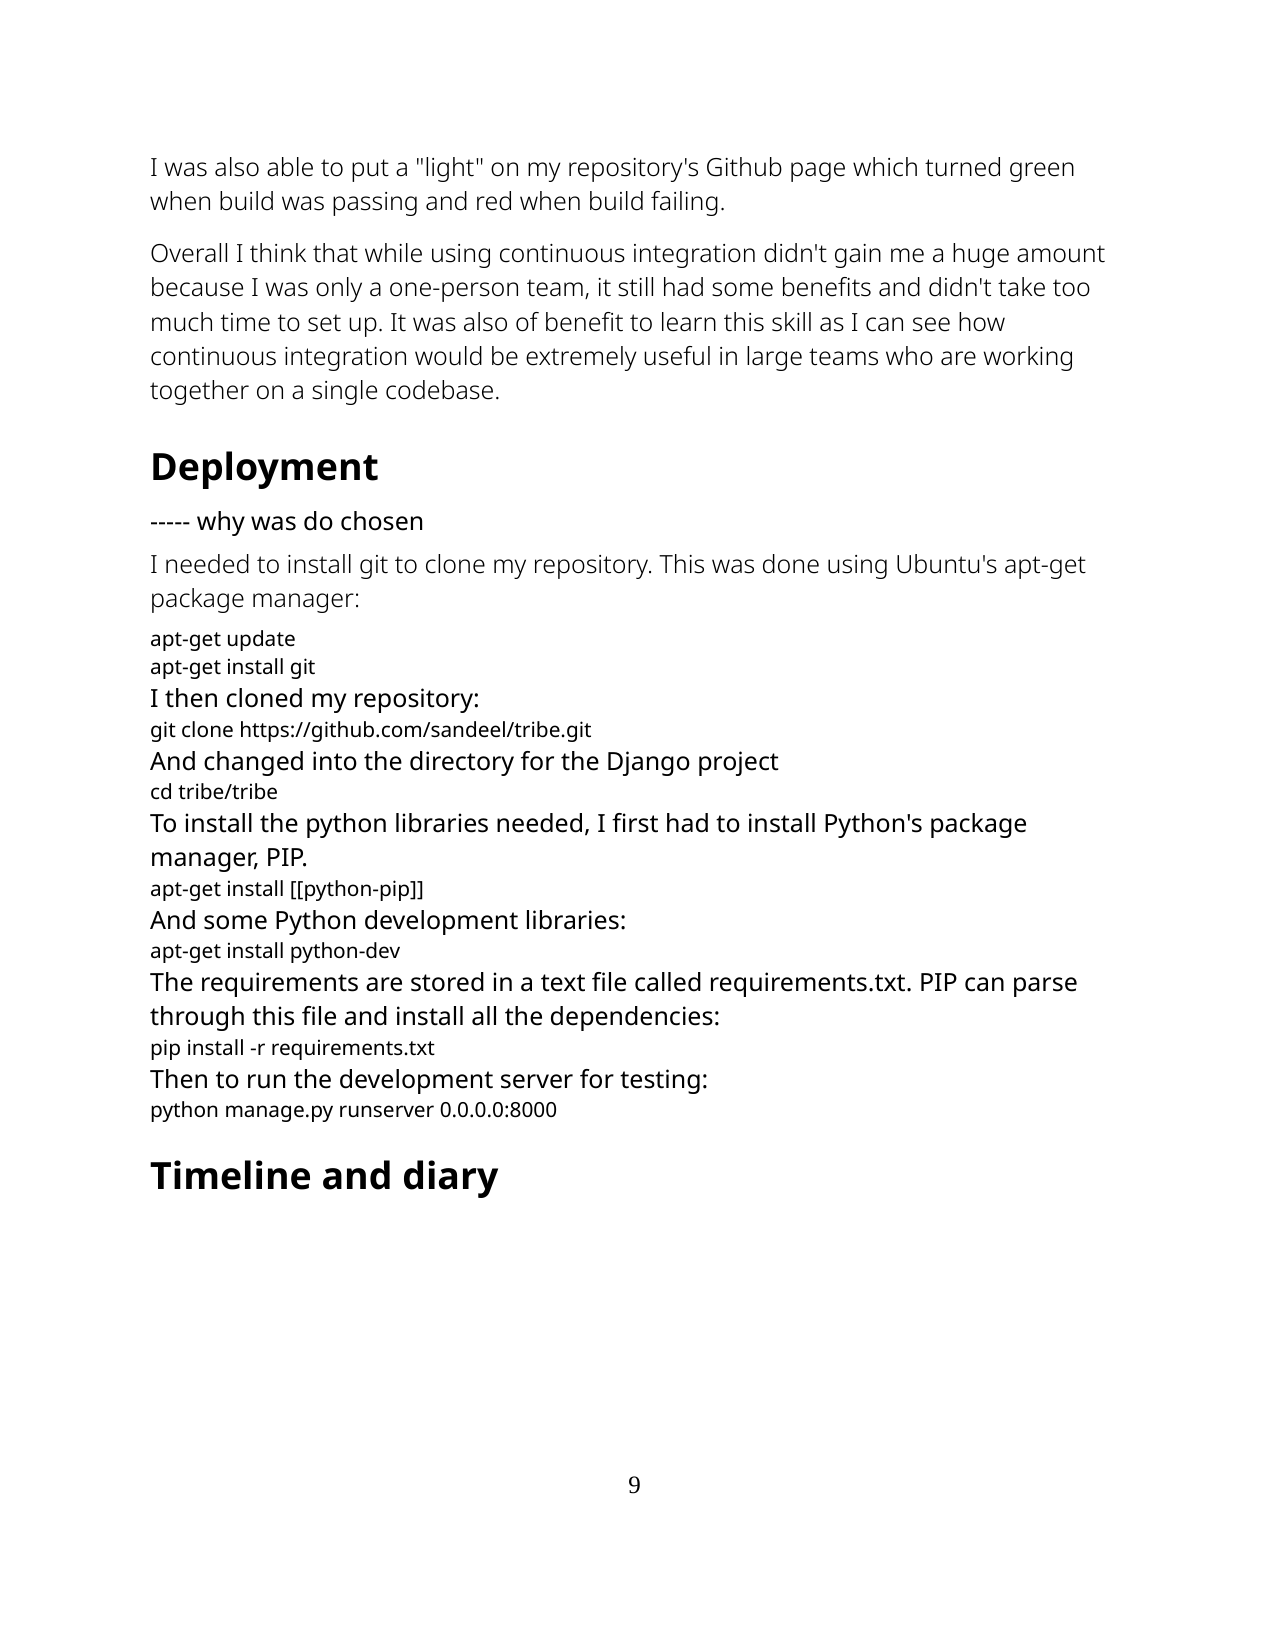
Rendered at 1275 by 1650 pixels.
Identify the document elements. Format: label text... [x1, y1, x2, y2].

text cd tribe/tribe [150, 777, 1125, 806]
text And changed into the directory for the Django project [150, 743, 1125, 777]
text git clone https://github.com/sandeel/tribe.git [150, 715, 1125, 743]
text The requirements are stored in a text file called requirements.txt. PIP can parse through this file and install all the dependencies: [150, 965, 1125, 1033]
text Overall I think that while using continuous integration didn't gain me a huge amount because I was only a one-person team, it still had some benefits and didn't take too much time to set up. It was also of benefit to learn this skill as I can see how continuous integration would be extremely useful in large teams who are working together on a single codebase. [150, 236, 1125, 406]
text ----- why was do chosen [150, 504, 1125, 538]
text apt-get update [150, 624, 1125, 652]
text apt-get install [[python-pip]] [150, 874, 1125, 902]
text To install the python libraries needed, I first had to install Python's package manager, PIP. [150, 806, 1125, 874]
subtitle Deployment [150, 440, 1125, 491]
text python manage.py runserver 0.0.0.0:8000 [150, 1096, 1125, 1124]
text Then to run the development server for testing: [150, 1061, 1125, 1096]
text I was also able to put a "light" on my repository's Github page which turned green when build was passing and red when build failing. [150, 150, 1125, 218]
text I needed to install git to clone my repository. This was done using Ubuntu's apt-get package manager: [150, 547, 1125, 615]
text And some Python development libraries: [150, 902, 1125, 936]
text I then cloned my repository: [150, 681, 1125, 715]
text apt-get install git [150, 652, 1125, 681]
subtitle Timeline and diary [150, 1149, 1125, 1200]
text pip install -r requirements.txt [150, 1033, 1125, 1061]
text apt-get install python-dev [150, 936, 1125, 965]
